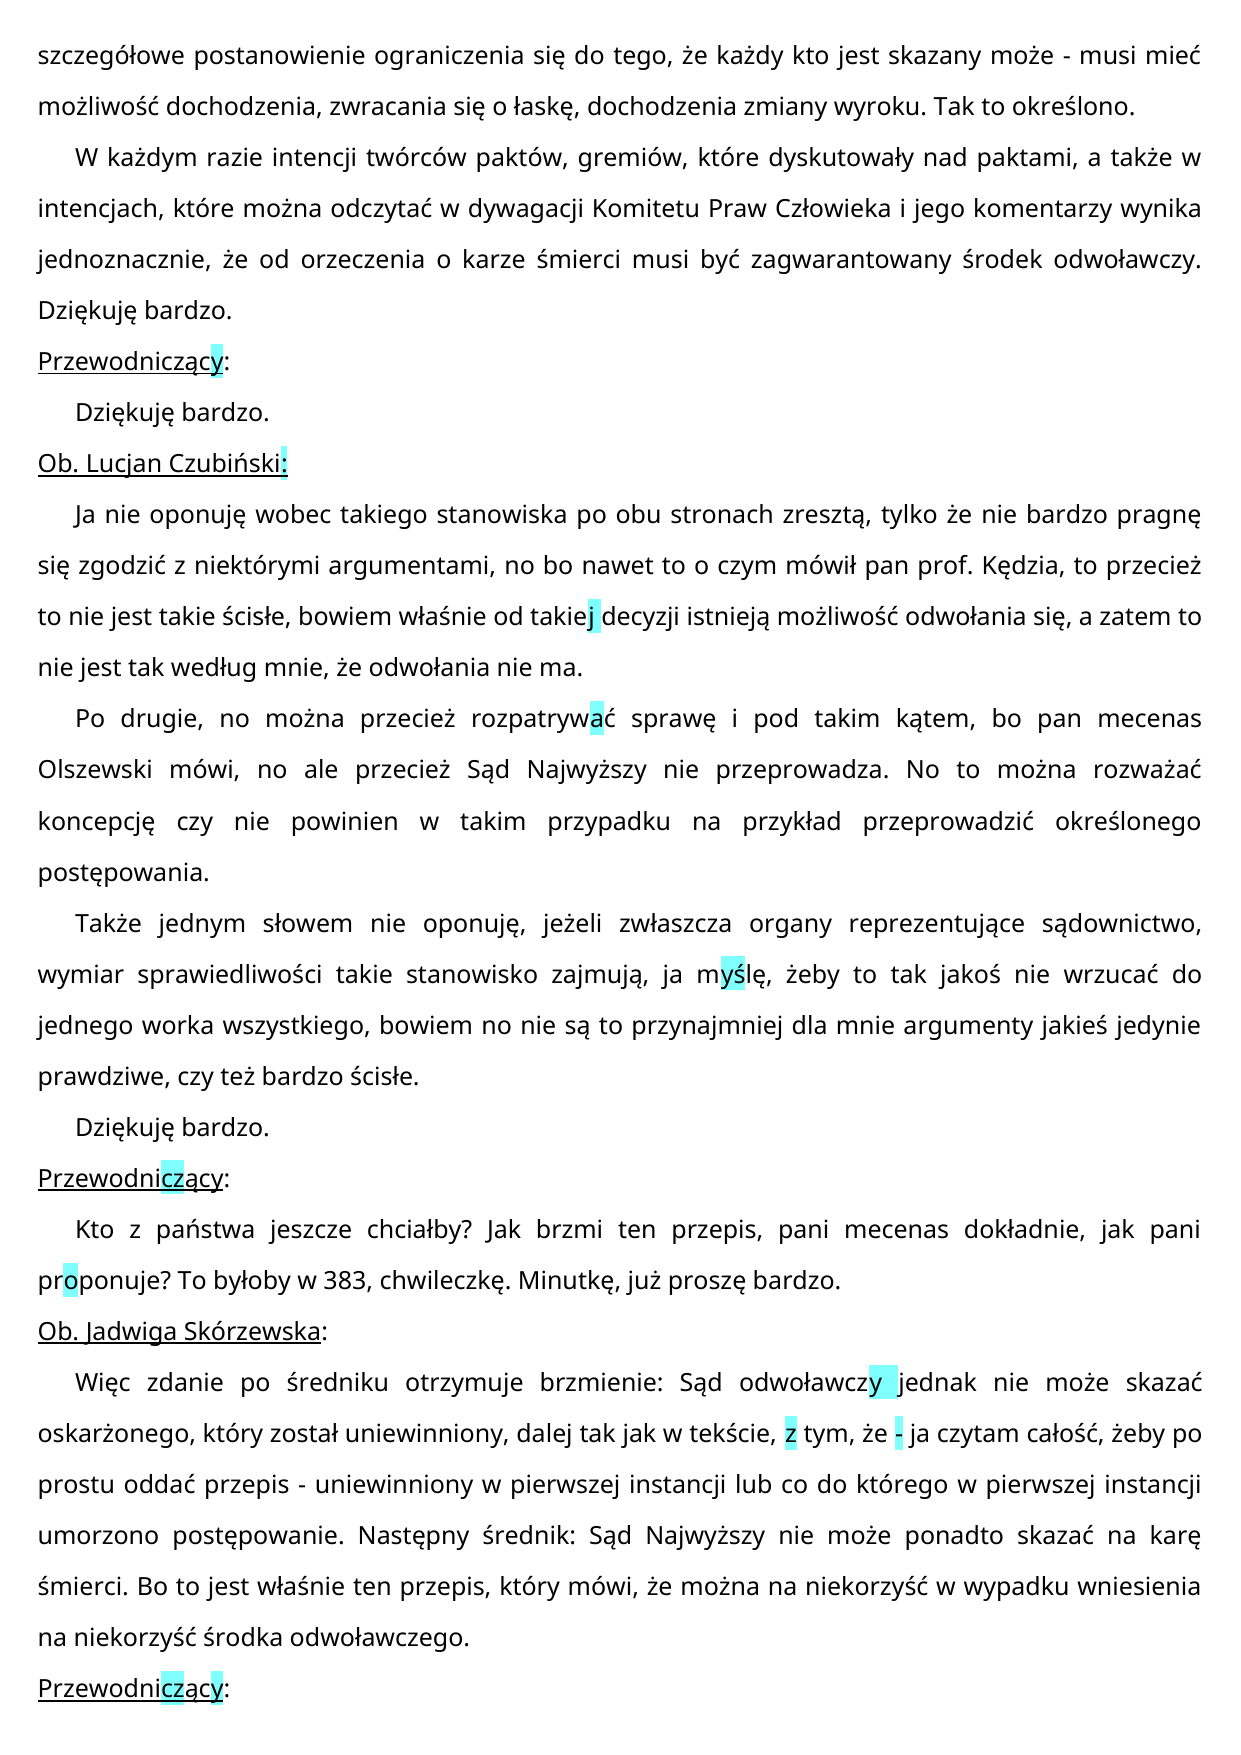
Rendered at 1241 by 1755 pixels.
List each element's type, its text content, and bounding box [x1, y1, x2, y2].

text Przewodniczący: [37, 1160, 1203, 1194]
text Ob. Lucjan Czubiński: [37, 446, 1203, 480]
text szczegółowe postanowienie ograniczenia się do tego, że każdy kto jest skazany może - musi mieć możliwość dochodzenia, zwracania się o łaskę, dochodzenia zmiany wyroku. Tak to określono. [37, 37, 1203, 123]
text Przewodniczący: [37, 1671, 1203, 1705]
text Także jednym słowem nie oponuję, jeżeli zwłaszcza organy reprezentujące sądownictwo, wymiar sprawiedliwości takie stanowisko zajmują, ja myślę, żeby to tak jakoś nie wrzucać do jednego worka wszystkiego, bowiem no nie są to przynajmniej dla mnie argumenty jakieś jedynie prawdziwe, czy też bardzo ścisłe. [37, 905, 1203, 1092]
text Ja nie oponuję wobec takiego stanowiska po obu stronach zresztą, tylko że nie bardzo pragnę się zgodzić z niektórymi argumentami, no bo nawet to o czym mówił pan prof. Kędzia, to przecież to nie jest takie ścisłe, bowiem właśnie od takiej decyzji istnieją możliwość odwołania się, a zatem to nie jest tak według mnie, że odwołania nie ma. [37, 497, 1203, 684]
text Po drugie, no można przecież rozpatrywać sprawę i pod takim kątem, bo pan mecenas Olszewski mówi, no ale przecież Sąd Najwyższy nie przeprowadza. No to można rozważać koncepcję czy nie powinien w takim przypadku na przykład przeprowadzić określonego postępowania. [37, 701, 1203, 888]
text Ob. Jadwiga Skórzewska: [37, 1313, 1203, 1348]
text Kto z państwa jeszcze chciałby? Jak brzmi ten przepis, pani mecenas dokładnie, jak pani proponuje? To byłoby w 383, chwileczkę. Minutkę, już proszę bardzo. [37, 1211, 1203, 1297]
text Przewodniczący: [37, 344, 1203, 378]
text Więc zdanie po średniku otrzymuje brzmienie: Sąd odwoławczy jednak nie może skazać oskarżonego, który został uniewinniony, dalej tak jak w tekście, z tym, że - ja czytam całość, żeby po prostu oddać przepis - uniewinniony w pierwszej instancji lub co do którego w pierwszej instancji umorzono postępowanie. Następny średnik: Sąd Najwyższy nie może ponadto skazać na karę śmierci. Bo to jest właśnie ten przepis, który mówi, że można na niekorzyść w wypadku wniesienia na niekorzyść środka odwoławczego. [37, 1364, 1203, 1654]
text W każdym razie intencji twórców paktów, gremiów, które dyskutowały nad paktami, a także w intencjach, które można odczytać w dywagacji Komitetu Praw Człowieka i jego komentarzy wynika jednoznacznie, że od orzeczenia o karze śmierci musi być zagwarantowany środek odwoławczy. Dziękuję bardzo. [37, 139, 1203, 327]
text Dziękuję bardzo. [37, 1109, 1203, 1143]
text Dziękuję bardzo. [37, 395, 1203, 429]
